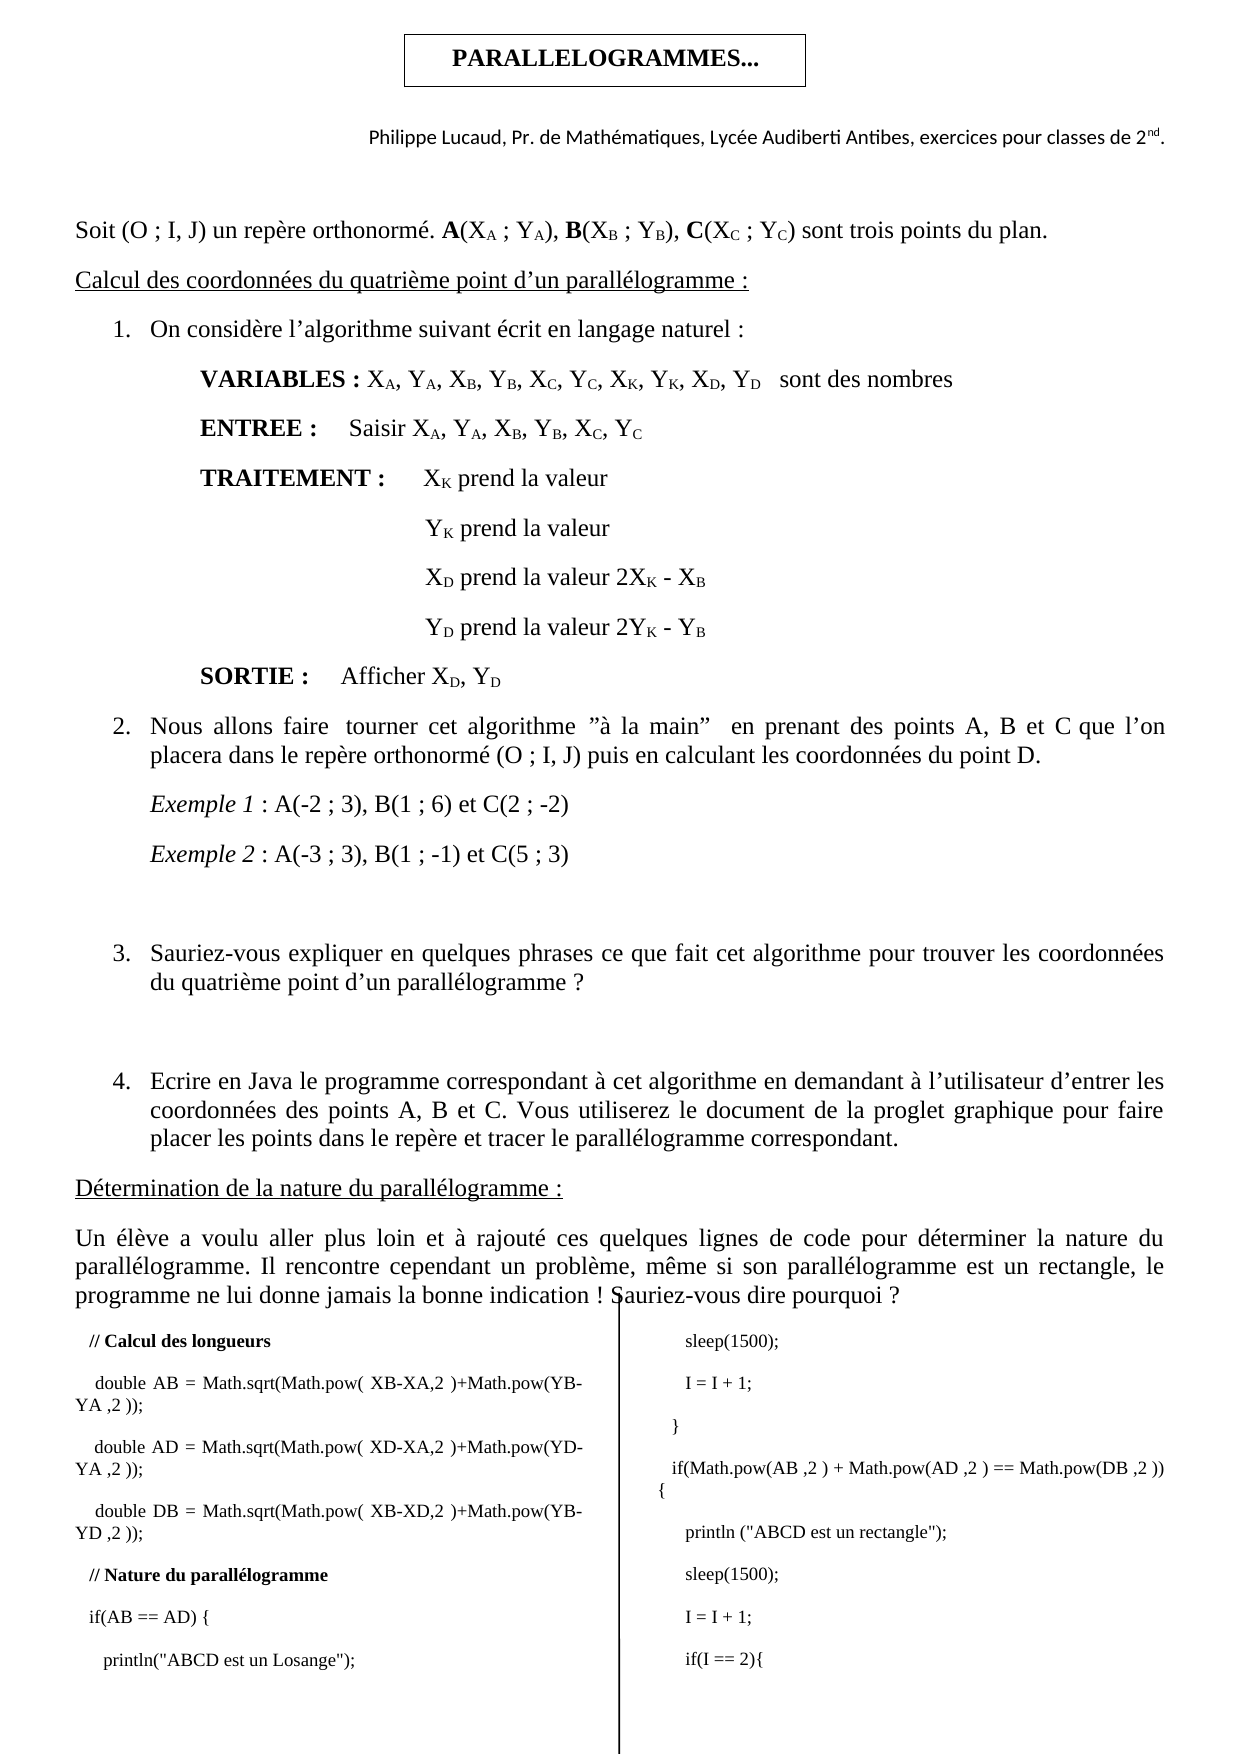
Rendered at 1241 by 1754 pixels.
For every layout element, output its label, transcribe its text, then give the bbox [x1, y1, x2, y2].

text Philippe Lucaud, Pr. de Mathématiques, Lycée Audiberti Antibes, exercices pour classes de 2nd. [75, 124, 1165, 150]
text YK prend la valeur [75, 513, 1165, 541]
text YD prend la valeur 2YK - YB [75, 612, 1165, 641]
text sleep(1500); [657, 1330, 1165, 1351]
text sleep(1500); [657, 1563, 1165, 1585]
text println("ABCD est un Losange"); [75, 1649, 583, 1670]
text I = I + 1; [657, 1372, 1165, 1394]
text VARIABLES : XA, YA, XB, YB, XC, YC, XK, YK, XD, YD sont des nombres [75, 364, 1165, 393]
list Exemple 2 : A(-3 ; 3), B(1 ; -1) et C(5 ; 3) [150, 839, 1165, 868]
list On considère l’algorithme suivant écrit en langage naturel : [112, 314, 1165, 343]
text Calcul des coordonnées du quatrième point d’un parallélogramme : [75, 265, 1165, 293]
text Soit (O ; I, J) un repère orthonormé. A(XA ; YA), B(XB ; YB), C(XC ; YC) sont trois points du plan. [75, 215, 1165, 244]
text double DB = Math.sqrt(Math.pow( XB-XD,2 )+Math.pow(YB-YD ,2 )); [75, 1500, 583, 1543]
text ENTREE : Saisir XA, YA, XB, YB, XC, YC [75, 413, 1165, 442]
text Détermination de la nature du parallélogramme : [75, 1173, 1165, 1202]
text // Nature du parallélogramme [75, 1564, 583, 1586]
text if(AB == AD) { [75, 1606, 583, 1628]
list Sauriez-vous expliquer en quelques phrases ce que fait cet algorithme pour trouver les coordonnées du quatrième point d’un parallélogramme ? [112, 938, 1165, 996]
text if(I == 2){ [657, 1648, 1165, 1669]
list Exemple 1 : A(-2 ; 3), B(1 ; 6) et C(2 ; -2) [150, 789, 1165, 818]
text double AD = Math.sqrt(Math.pow( XD-XA,2 )+Math.pow(YD-YA ,2 )); [75, 1436, 583, 1479]
text } [657, 1414, 1165, 1436]
text println ("ABCD est un rectangle"); [657, 1521, 1165, 1542]
text I = I + 1; [657, 1606, 1165, 1627]
list Nous allons faire tourner cet algorithme ”à la main” en prenant des points A, B et C que l’on placera dans le repère orthonormé (O ; I, J) puis en calculant les coordonnées du point D. [112, 711, 1165, 768]
text SORTIE : Afficher XD, YD [75, 661, 1165, 690]
text XD prend la valeur 2XK - XB [75, 562, 1165, 591]
list Ecrire en Java le programme correspondant à cet algorithme en demandant à l’utilisateur d’entrer les coordonnées des points A, B et C. Vous utiliserez le document de la proglet graphique pour faire placer les points dans le repère et tracer le parallélogramme correspondant. [112, 1066, 1165, 1152]
text TRAITEMENT : XK prend la valeur [75, 463, 1165, 492]
text if(Math.pow(AB ,2 ) + Math.pow(AD ,2 ) == Math.pow(DB ,2 )) { [657, 1457, 1165, 1500]
text Un élève a voulu aller plus loin et à rajouté ces quelques lignes de code pour déterminer la nature du parallélogramme. Il rencontre cependant un problème, même si son parallélogramme est un rectangle, le programme ne lui donne jamais la bonne indication ! Sauriez-vous dire pourquoi ? [75, 1223, 1165, 1309]
text // Calcul des longueurs [75, 1330, 583, 1351]
text double AB = Math.sqrt(Math.pow( XB-XA,2 )+Math.pow(YB-YA ,2 )); [75, 1372, 583, 1415]
text PARALLELOGRAMMES... PARALLELOGRAMMES... [421, 43, 790, 78]
